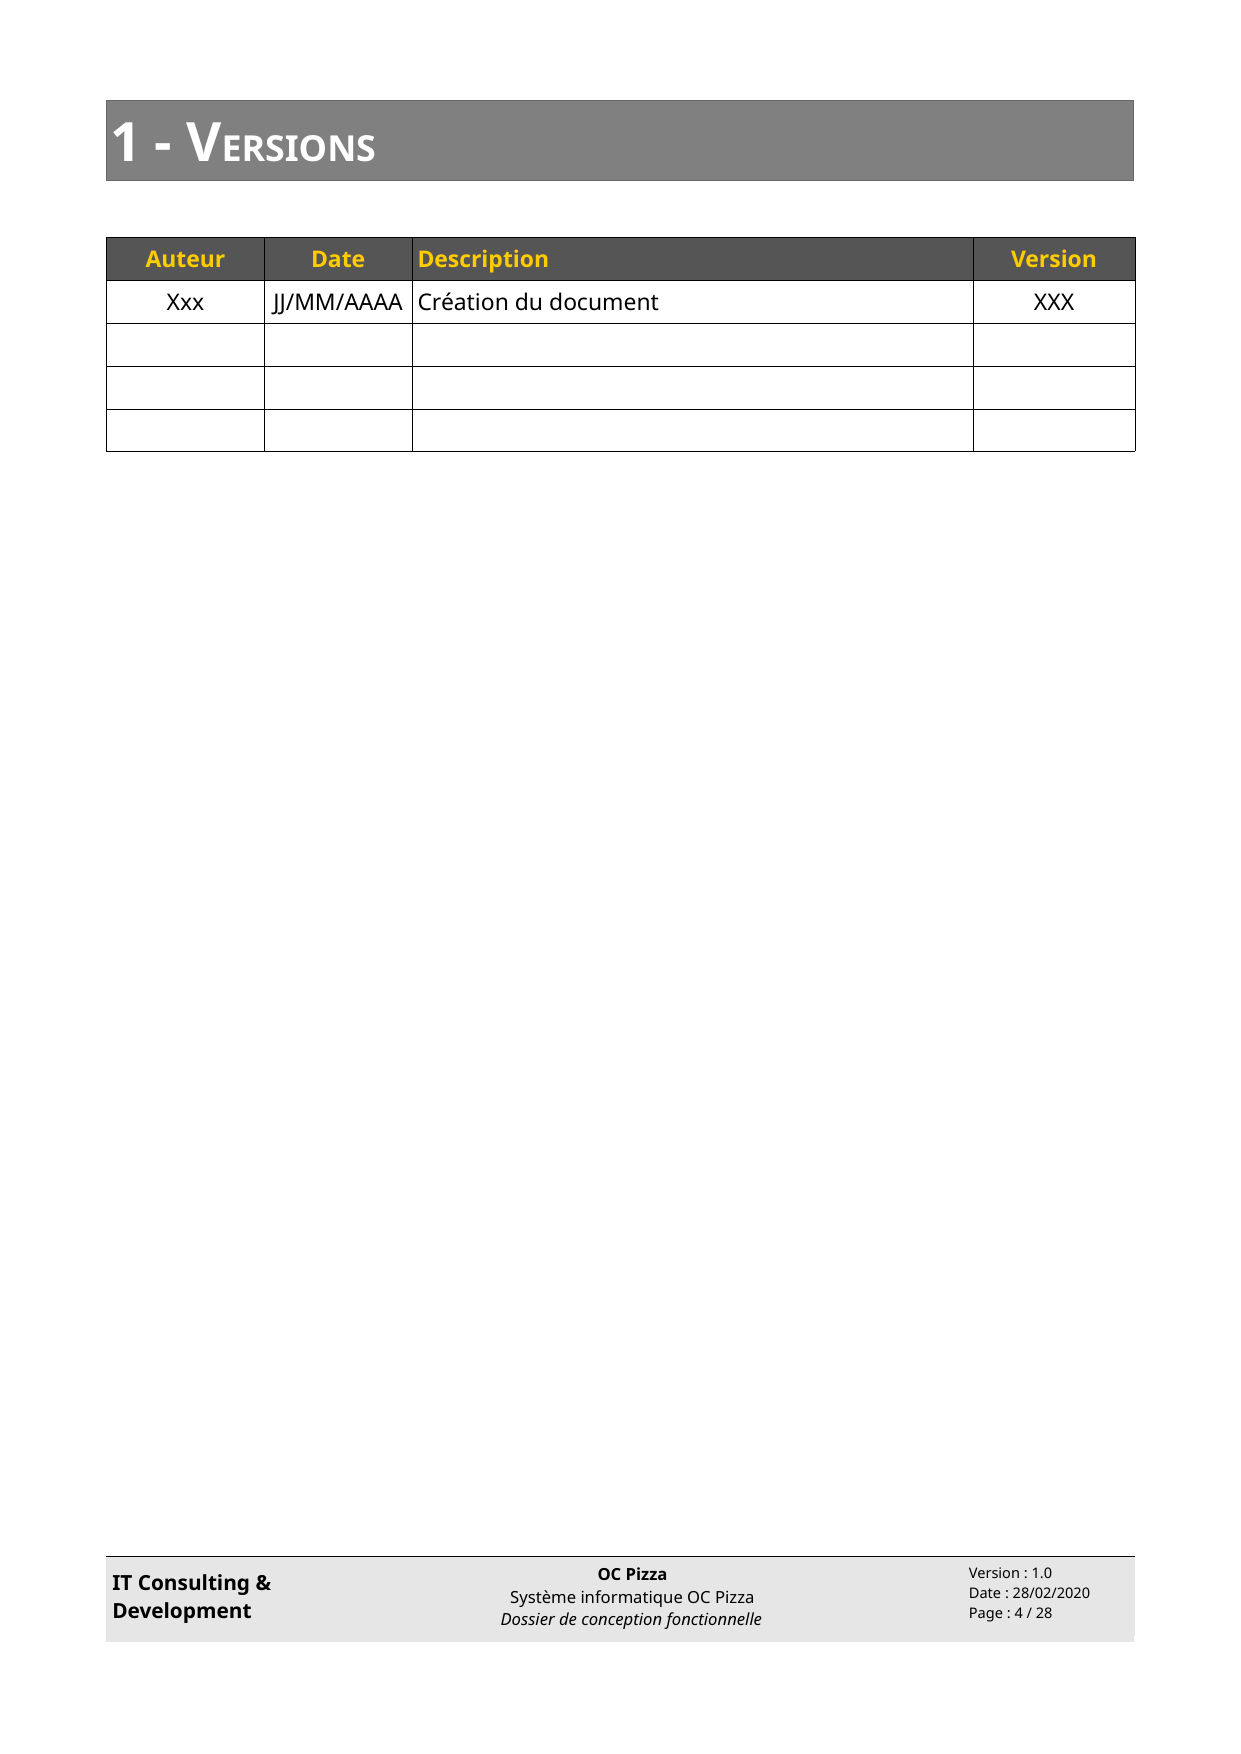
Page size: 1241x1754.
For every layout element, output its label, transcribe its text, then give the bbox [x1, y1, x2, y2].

table_cell [413, 367, 973, 408]
table_cell [107, 410, 264, 451]
table_cell [974, 410, 1135, 451]
table_cell [265, 410, 412, 451]
table_cell [265, 367, 412, 408]
table_cell Xxx [107, 281, 264, 323]
table_cell [107, 324, 264, 366]
table_header Description [413, 238, 973, 280]
table_cell [413, 324, 973, 366]
table_cell [107, 367, 264, 408]
subtitle Versions [107, 101, 1133, 180]
table_cell Création du document [413, 281, 973, 323]
table_header Auteur [107, 238, 264, 280]
table_cell [974, 367, 1135, 408]
table_cell JJ/MM/AAAA [265, 281, 412, 323]
table_header Date [265, 238, 412, 280]
table_cell XXX [974, 281, 1135, 323]
table_cell [413, 410, 973, 451]
table_header Version [974, 238, 1135, 280]
table_cell [974, 324, 1135, 366]
table_cell [265, 324, 412, 366]
